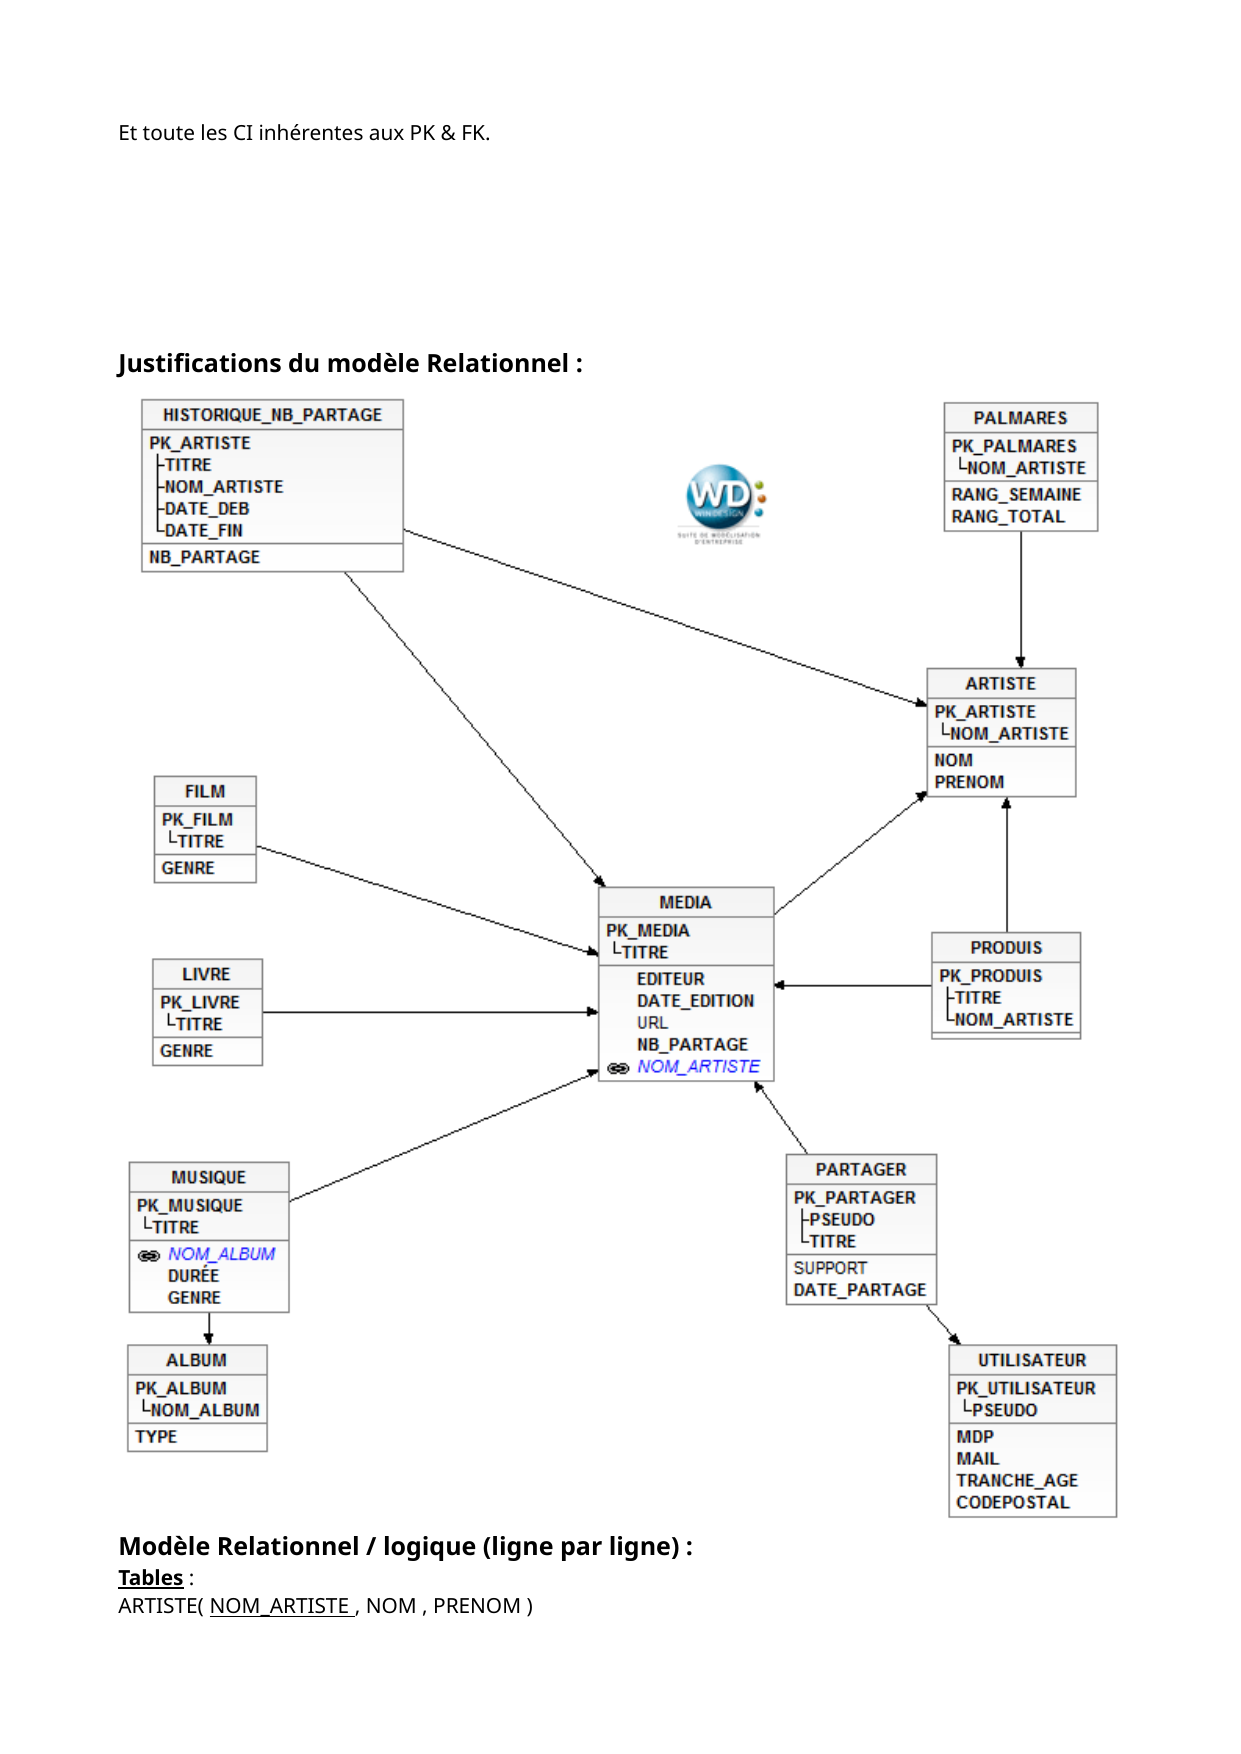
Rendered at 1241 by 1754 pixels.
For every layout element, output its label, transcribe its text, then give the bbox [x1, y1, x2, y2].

text Et toute les CI inhérentes aux PK & FK. [118, 118, 1122, 147]
text ARTISTE( NOM_ARTISTE , NOM , PRENOM ) [118, 1592, 1122, 1620]
text Justifications du modèle Relationnel : [118, 346, 1122, 379]
text Tables : [118, 1563, 1122, 1592]
text Modèle Relationnel / logique (ligne par ligne) : [118, 1529, 1122, 1563]
picture [118, 379, 1127, 1529]
